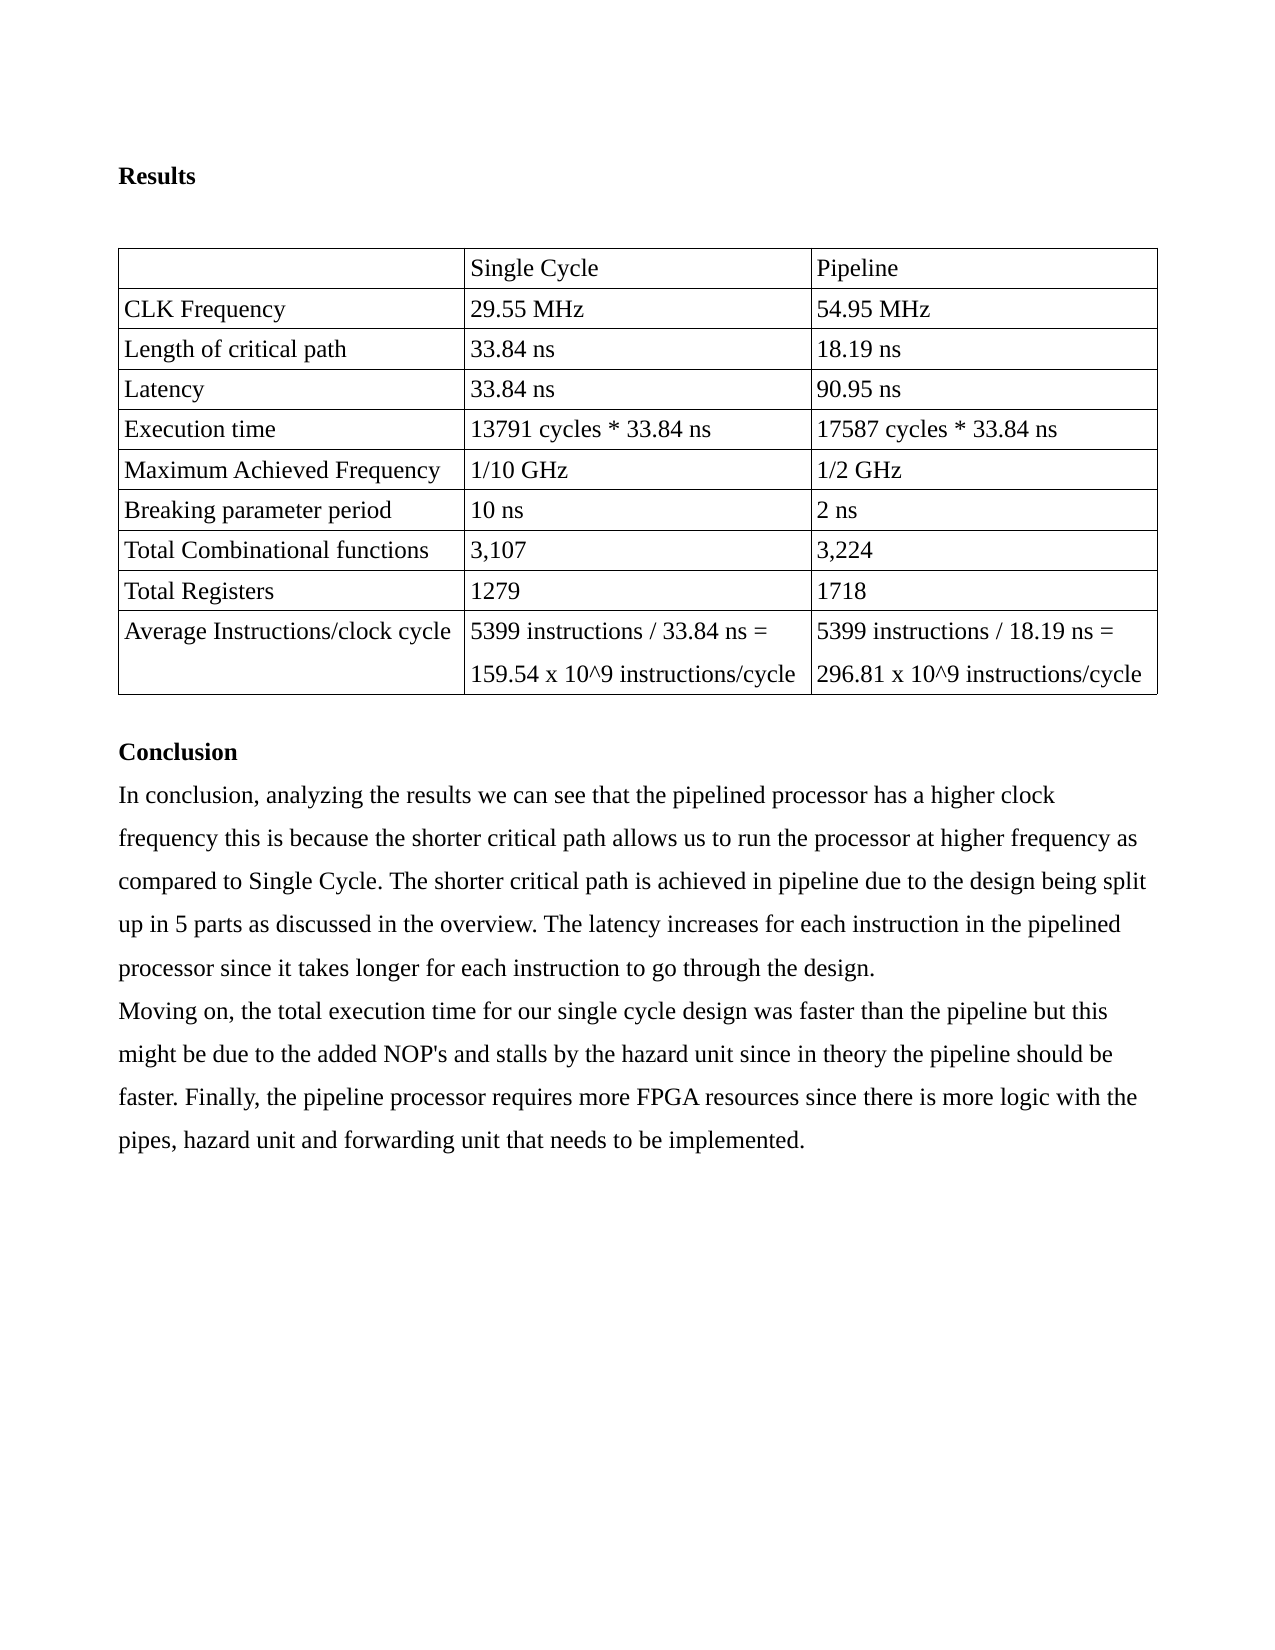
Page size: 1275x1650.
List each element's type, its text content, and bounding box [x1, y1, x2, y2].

table_cell 29.55 MHz [465, 289, 811, 328]
table_cell Total Registers [119, 571, 464, 610]
table_cell Execution time [119, 410, 464, 449]
table_cell 33.84 ns [465, 370, 811, 409]
table_cell Average Instructions/clock cycle [119, 611, 464, 694]
table_cell CLK Frequency [119, 289, 464, 328]
table_cell 2 ns [812, 490, 1157, 530]
table_header Pipeline [812, 249, 1157, 288]
table_header Single Cycle [465, 249, 811, 288]
table_cell 3,224 [812, 531, 1157, 570]
table_cell 90.95 ns [812, 370, 1157, 409]
table_cell Maximum Achieved Frequency [119, 450, 464, 489]
table_cell 33.84 ns [465, 329, 811, 368]
table_header [119, 249, 464, 288]
table_cell 3,107 [465, 531, 811, 570]
table_cell 13791 cycles * 33.84 ns [465, 410, 811, 449]
table_cell 10 ns [465, 490, 811, 530]
table_cell 5399 instructions / 18.19 ns = 296.81 x 10^9 instructions/cycle [812, 611, 1157, 694]
table_cell Total Combinational functions [119, 531, 464, 570]
table_cell Length of critical path [119, 329, 464, 368]
table_cell 1/2 GHz [812, 450, 1157, 489]
table_cell 1718 [812, 571, 1157, 610]
table_cell Breaking parameter period [119, 490, 464, 530]
text Conclusion [118, 737, 1157, 766]
table_cell 17587 cycles * 33.84 ns [812, 410, 1157, 449]
table_cell 5399 instructions / 33.84 ns = 159.54 x 10^9 instructions/cycle [465, 611, 811, 694]
text In conclusion, analyzing the results we can see that the pipelined processor has a higher clock frequency this is because the shorter critical path allows us to run the processor at higher frequency as compared to Single Cycle. The shorter critical path is achieved in pipeline due to the design being split up in 5 parts as discussed in the overview. The latency increases for each instruction in the pipelined processor since it takes longer for each instruction to go through the design. [118, 780, 1157, 981]
table_cell 1/10 GHz [465, 450, 811, 489]
table_cell Latency [119, 370, 464, 409]
text Moving on, the total execution time for our single cycle design was faster than the pipeline but this might be due to the added NOP's and stalls by the hazard unit since in theory the pipeline should be faster. Finally, the pipeline processor requires more FPGA resources since there is more logic with the pipes, hazard unit and forwarding unit that needs to be implemented. [118, 996, 1157, 1154]
text Results [118, 161, 1157, 190]
table_cell 1279 [465, 571, 811, 610]
table_cell 54.95 MHz [812, 289, 1157, 328]
table_cell 18.19 ns [812, 329, 1157, 368]
